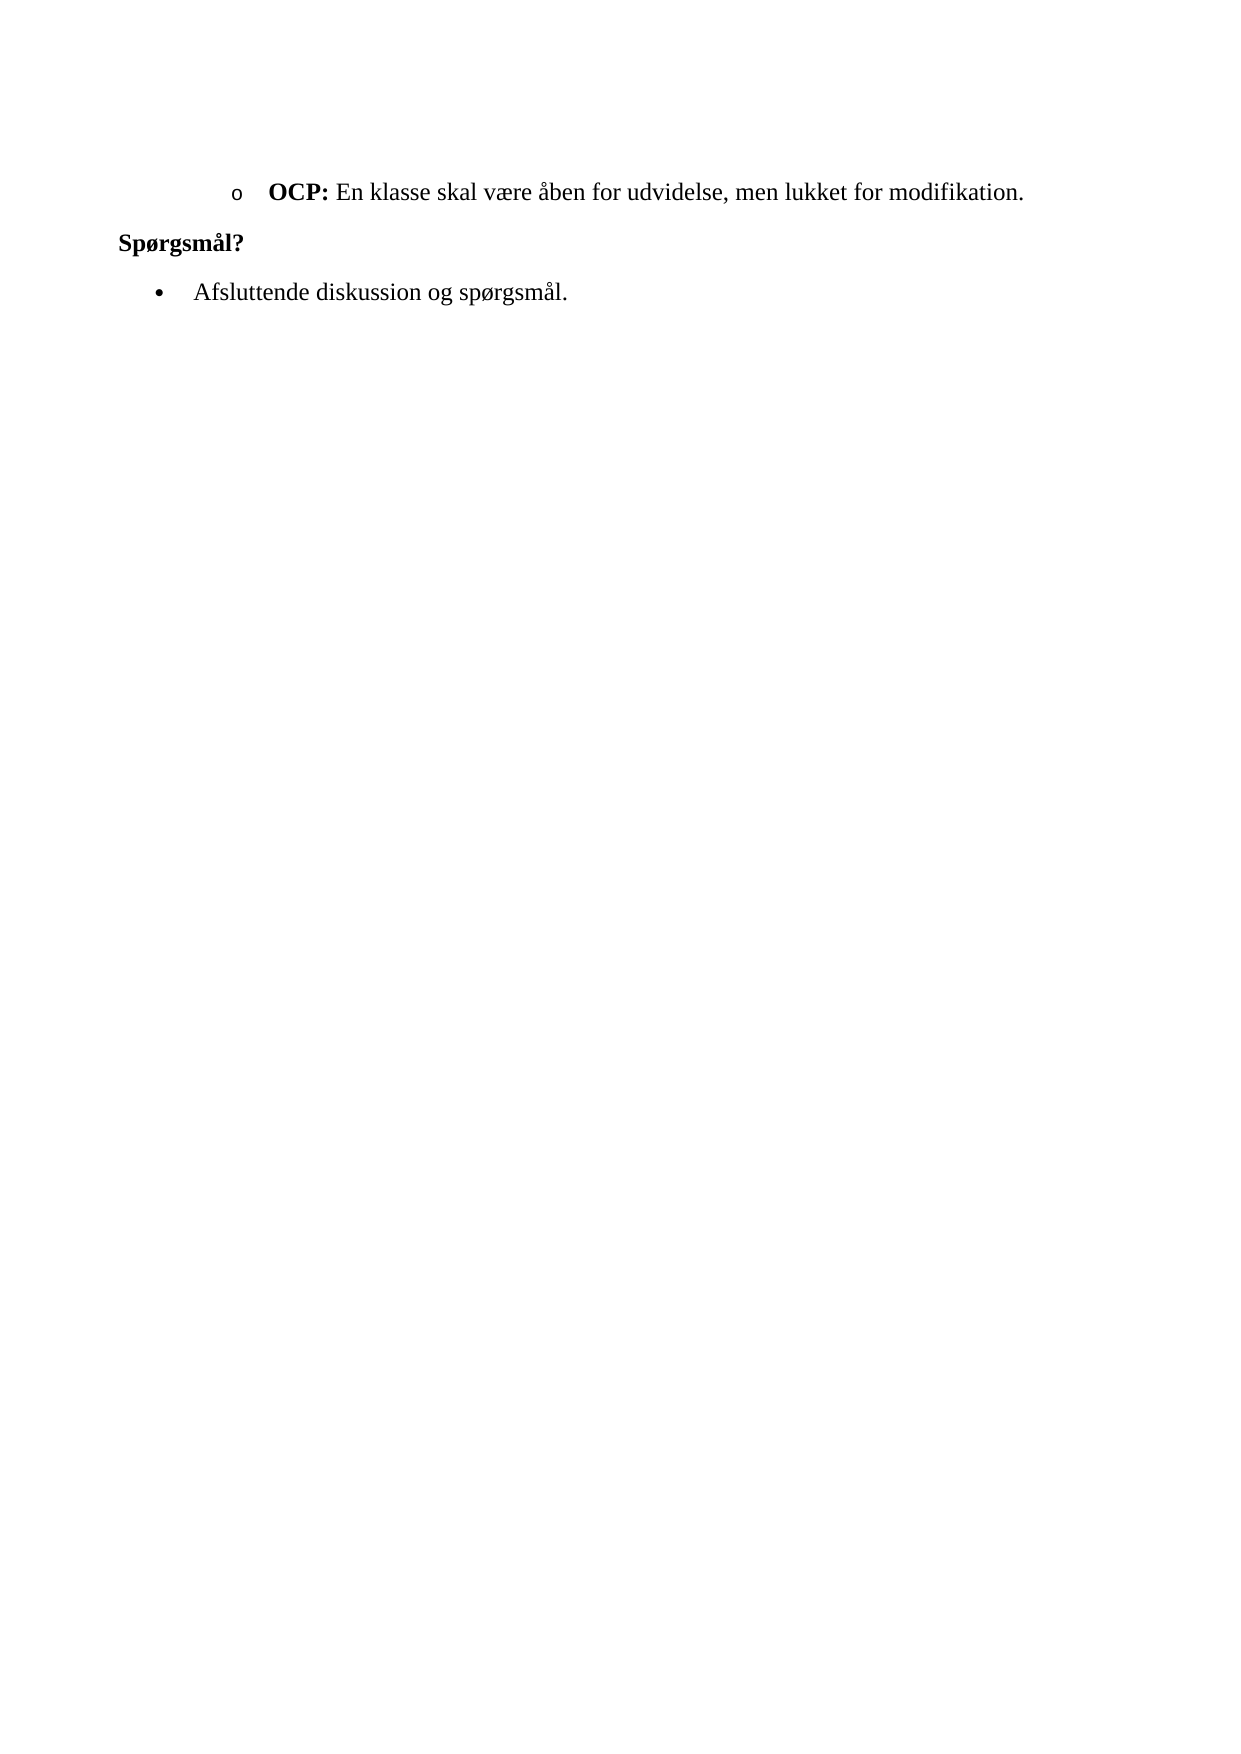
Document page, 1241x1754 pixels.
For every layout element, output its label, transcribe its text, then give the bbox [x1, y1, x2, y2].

list Afsluttende diskussion og spørgsmål. [156, 277, 1122, 306]
text Spørgsmål? [118, 228, 1122, 256]
list OCP: En klasse skal være åben for udvidelse, men lukket for modifikation. [231, 177, 1122, 207]
